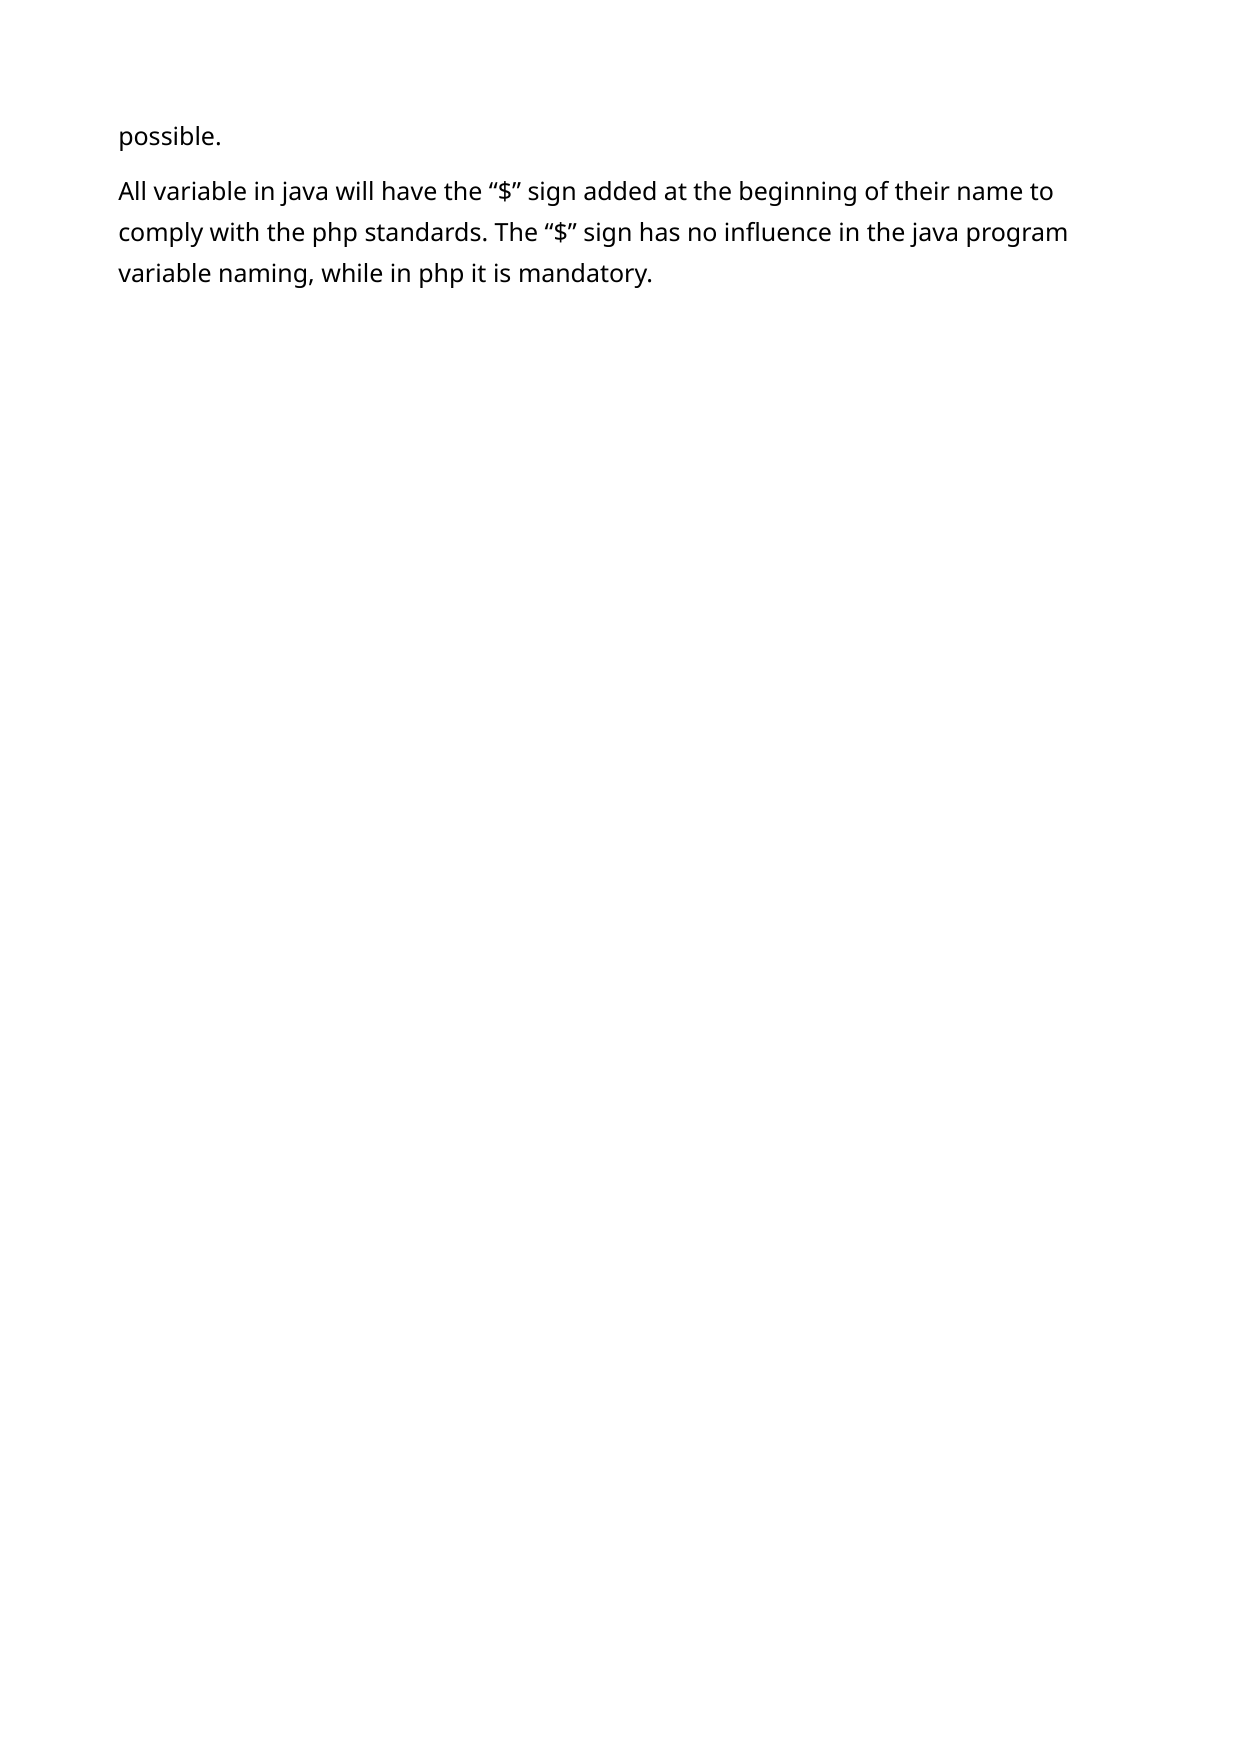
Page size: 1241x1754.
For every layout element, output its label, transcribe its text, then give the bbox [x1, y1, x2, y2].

text possible. [118, 118, 1122, 152]
text All variable in java will have the “$” sign added at the beginning of their name to comply with the php standards. The “$” sign has no influence in the java program variable naming, while in php it is mandatory. [118, 173, 1122, 289]
